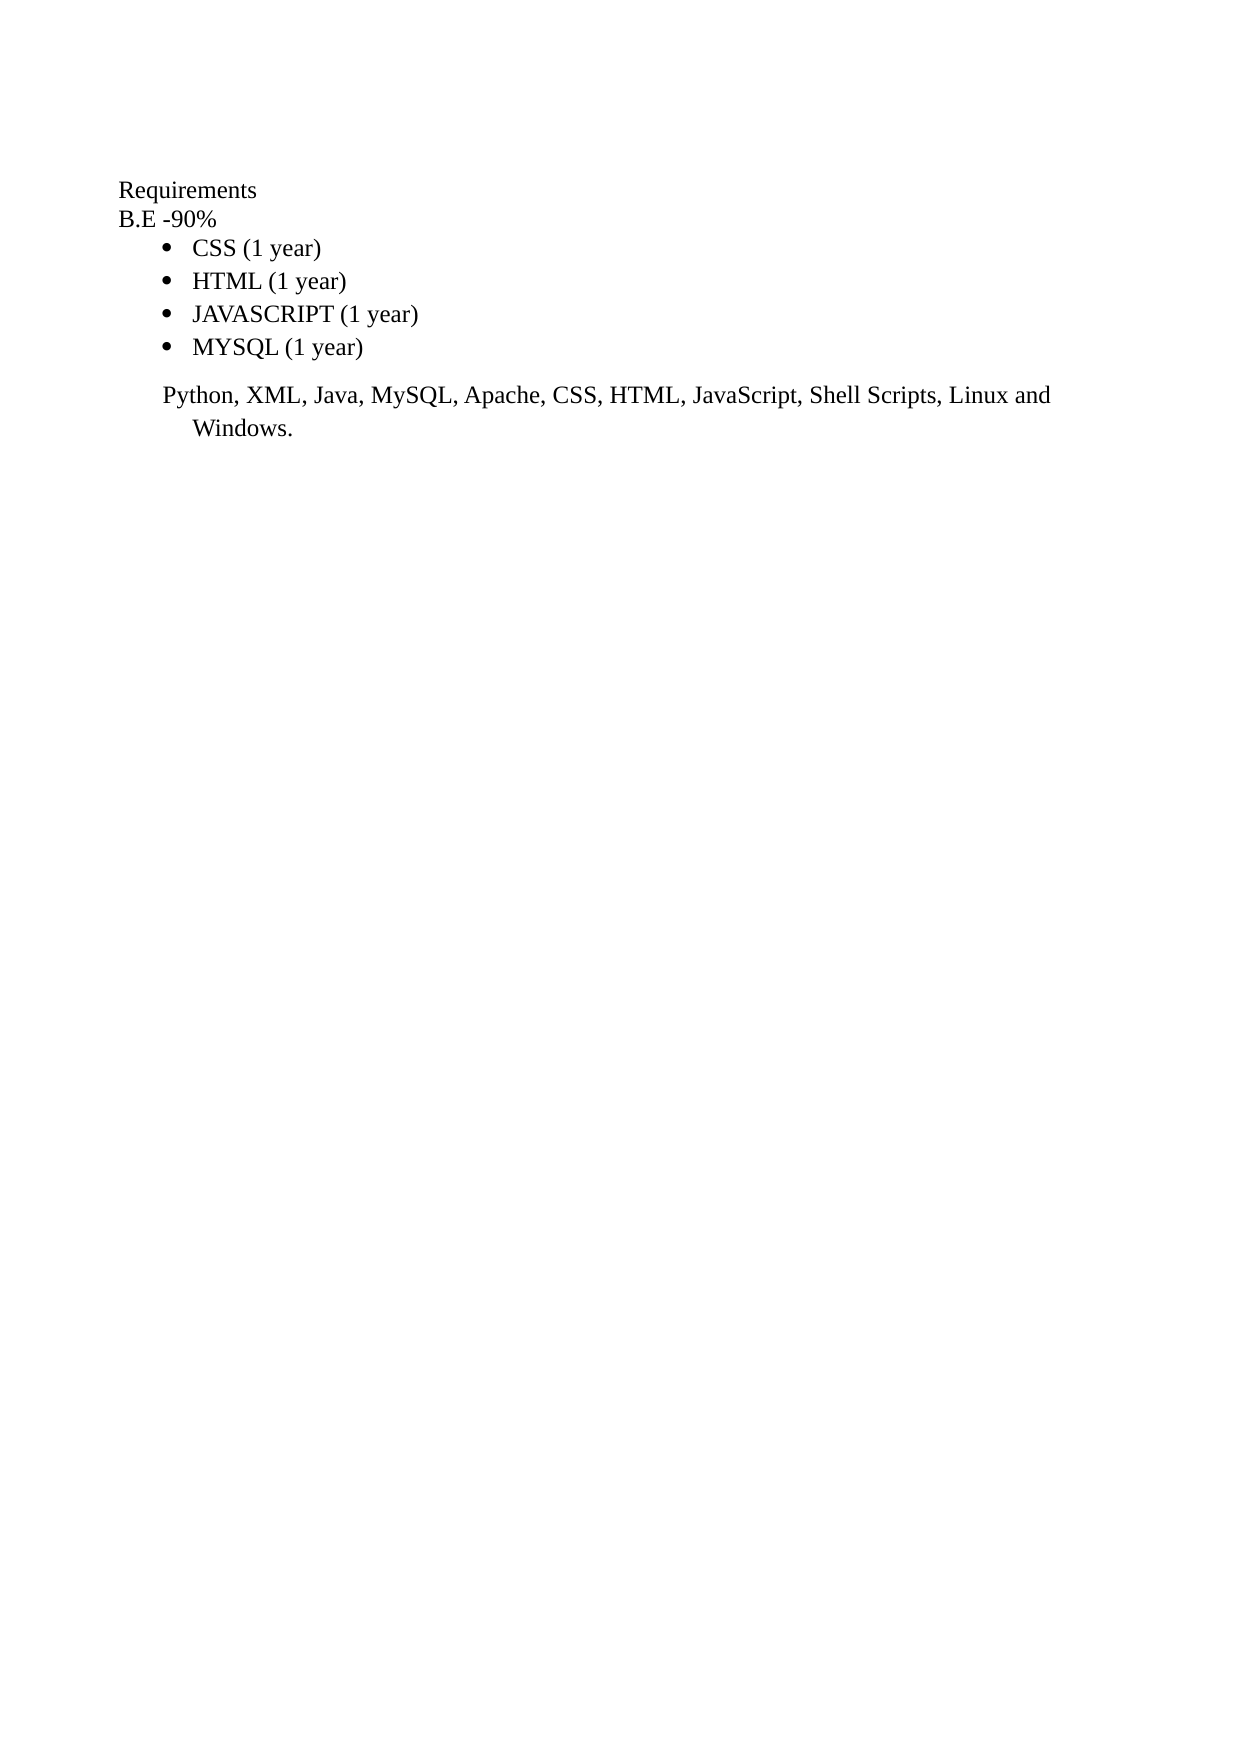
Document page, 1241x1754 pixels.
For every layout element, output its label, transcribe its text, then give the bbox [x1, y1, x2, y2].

list MYSQL (1 year) [162, 332, 1122, 361]
text B.E -90% [118, 204, 1122, 233]
list JAVASCRIPT (1 year) [162, 299, 1122, 328]
text Requirements [118, 176, 1122, 204]
list HTML (1 year) [162, 266, 1122, 295]
list CSS (1 year) [162, 233, 1122, 262]
text Python, XML, Java, MySQL, Apache, CSS, HTML, JavaScript, Shell Scripts, Linux and Windows. [162, 380, 1122, 442]
